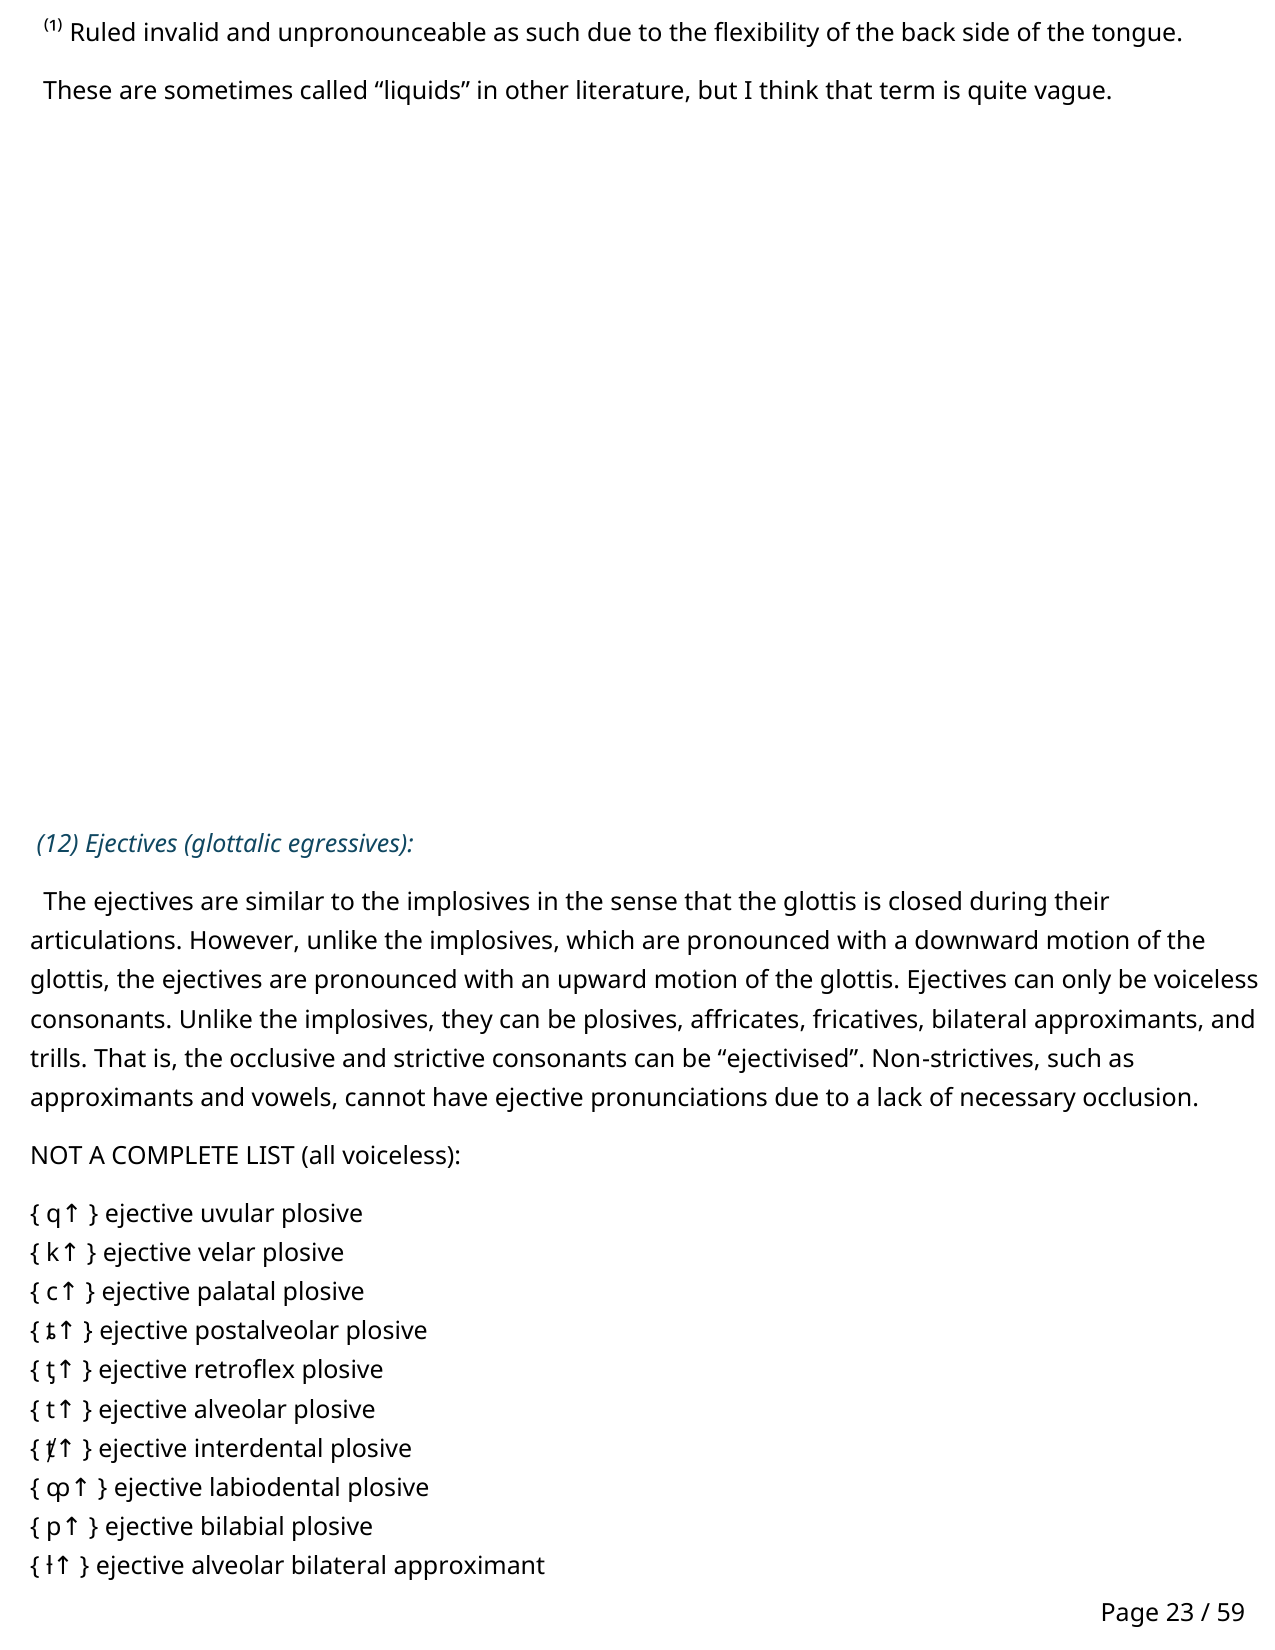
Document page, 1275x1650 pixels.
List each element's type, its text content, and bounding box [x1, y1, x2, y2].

text These are sometimes called “liquids” in other literature, but I think that term is quite vague. [30, 73, 1260, 107]
text ⁽¹⁾ Ruled invalid and unpronounceable as such due to the flexibility of the back side of the tongue. [30, 15, 1260, 49]
text { q↑ } ejective uvular plosive { k↑ } ejective velar plosive { c↑ } ejective palatal plosive { ȶ↑ } ejective postalveolar plosive { ƫ↑ } ejective retroflex plosive { t↑ } ejective alveolar plosive { ⱦ↑ } ejective interdental plosive { ȹ↑ } ejective labiodental plosive { p↑ } ejective bilabial plosive { ƚ↑ } ejective alveolar bilateral approximant [30, 1195, 1260, 1582]
text NOT A COMPLETE LIST (all voiceless): [30, 1137, 1260, 1172]
subtitle (12) Ejectives (glottalic egressives): [30, 826, 1260, 860]
text The ejectives are similar to the implosives in the sense that the glottis is closed during their articulations. However, unlike the implosives, which are pronounced with a downward motion of the glottis, the ejectives are pronounced with an upward motion of the glottis. Ejectives can only be voiceless consonants. Unlike the implosives, they can be plosives, affricates, fricatives, bilateral approximants, and trills. That is, the occlusive and strictive consonants can be “ejectivised”. Non‑strictives, such as approximants and vowels, cannot have ejective pronunciations due to a lack of necessary occlusion. [30, 884, 1260, 1114]
